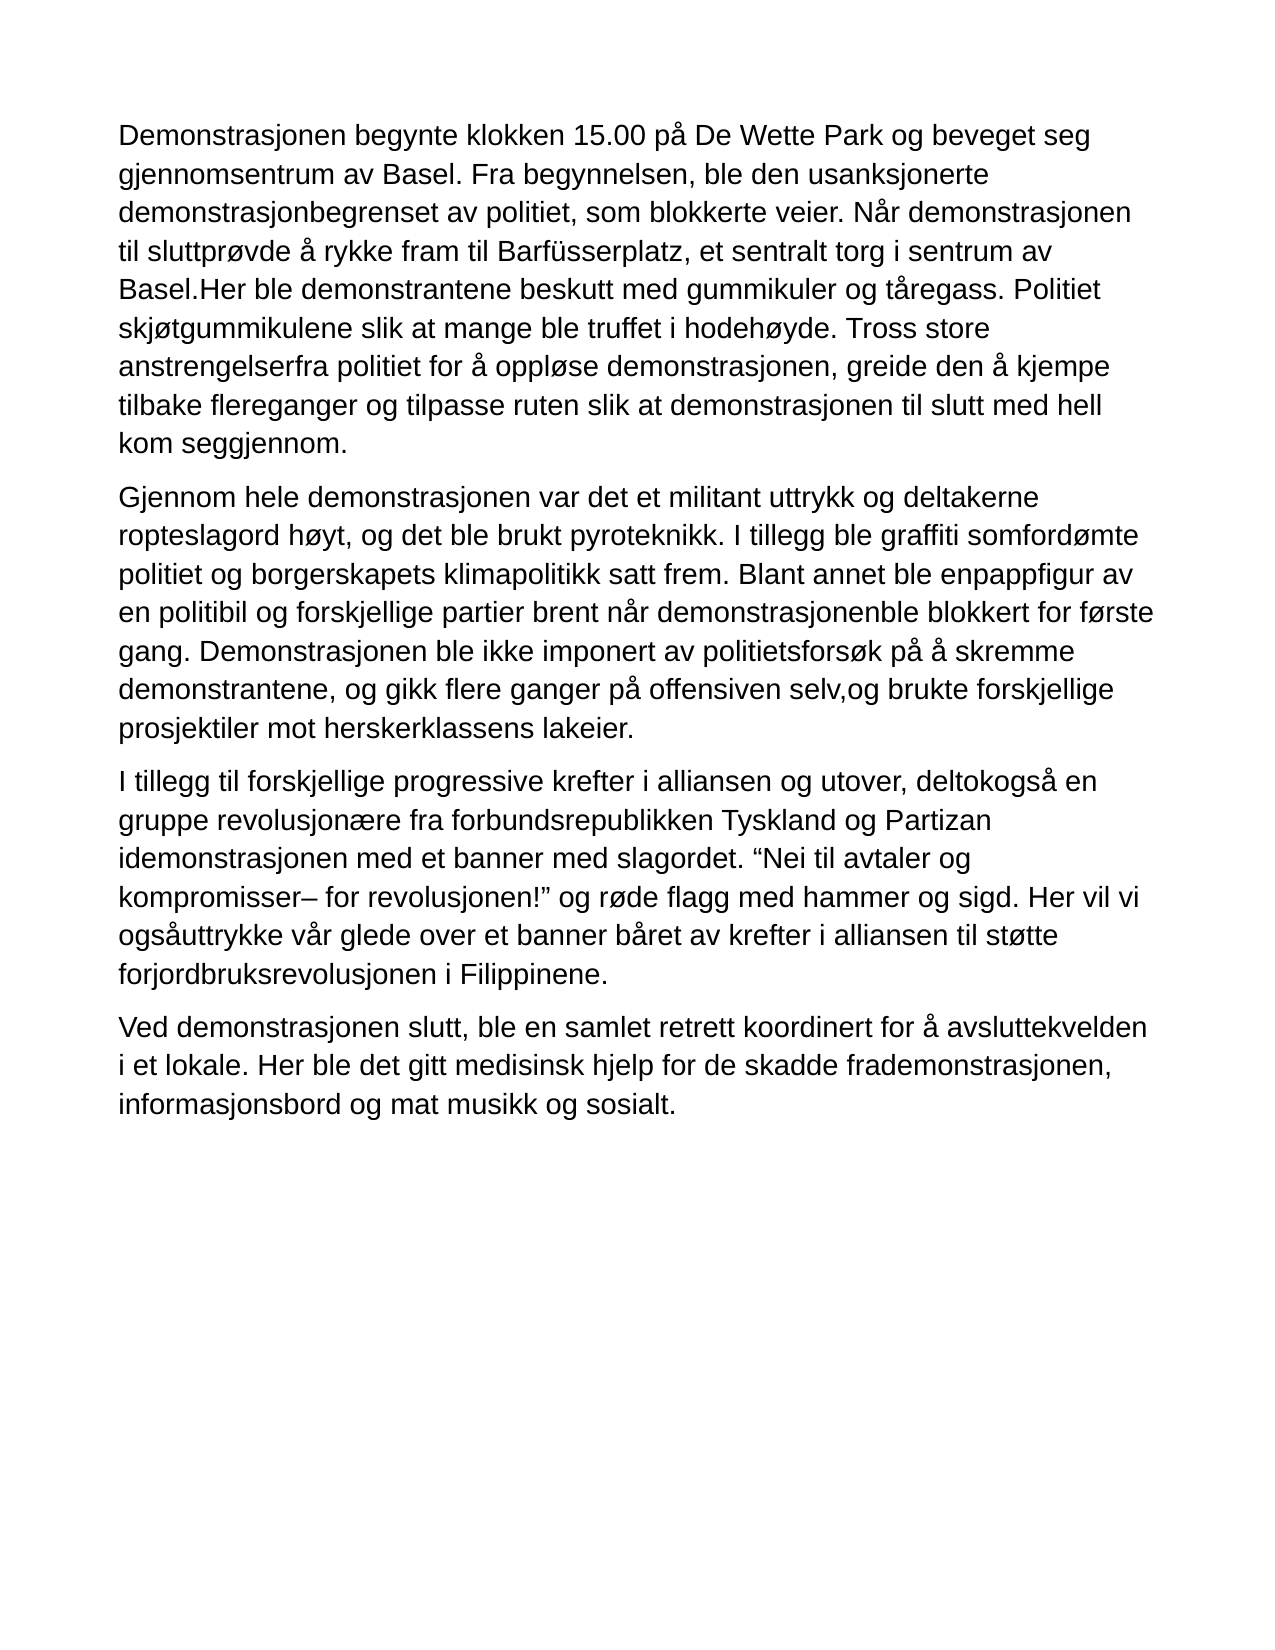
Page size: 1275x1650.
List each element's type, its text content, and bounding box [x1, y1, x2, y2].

text Gjennom hele demonstrasjonen var det et militant uttrykk og deltakerne ropteslagord høyt, og det ble brukt pyroteknikk. I tillegg ble graffiti somfordømte politiet og borgerskapets klimapolitikk satt frem. Blant annet ble enpappfigur av en politibil og forskjellige partier brent når demonstrasjonenble blokkert for første gang. Demonstrasjonen ble ikke imponert av politietsforsøk på å skremme demonstrantene, og gikk flere ganger på offensiven selv,og brukte forskjellige prosjektiler mot herskerklassens lakeier. [118, 479, 1157, 744]
text Ved demonstrasjonen slutt, ble en samlet retrett koordinert for å avsluttekvelden i et lokale. Her ble det gitt medisinsk hjelp for de skadde frademonstrasjonen, informasjonsbord og mat musikk og sosialt. [118, 1010, 1157, 1120]
text I tillegg til forskjellige progressive krefter i alliansen og utover, deltokogså en gruppe revolusjonære fra forbundsrepublikken Tyskland og Partizan idemonstrasjonen med et banner med slagordet. “Nei til avtaler og kompromisser– for revolusjonen!” og røde flagg med hammer og sigd. Her vil vi ogsåuttrykke vår glede over et banner båret av krefter i alliansen til støtte forjordbruksrevolusjonen i Filippinene. [118, 764, 1157, 990]
text Demonstrasjonen begynte klokken 15.00 på De Wette Park og beveget seg gjennomsentrum av Basel. Fra begynnelsen, ble den usanksjonerte demonstrasjonbegrenset av politiet, som blokkerte veier. Når demonstrasjonen til sluttprøvde å rykke fram til Barfüsserplatz, et sentralt torg i sentrum av Basel.Her ble demonstrantene beskutt med gummikuler og tåregass. Politiet skjøtgummikulene slik at mange ble truffet i hodehøyde. Tross store anstrengelserfra politiet for å oppløse demonstrasjonen, greide den å kjempe tilbake flereganger og tilpasse ruten slik at demonstrasjonen til slutt med hell kom seggjennom. [118, 118, 1157, 460]
